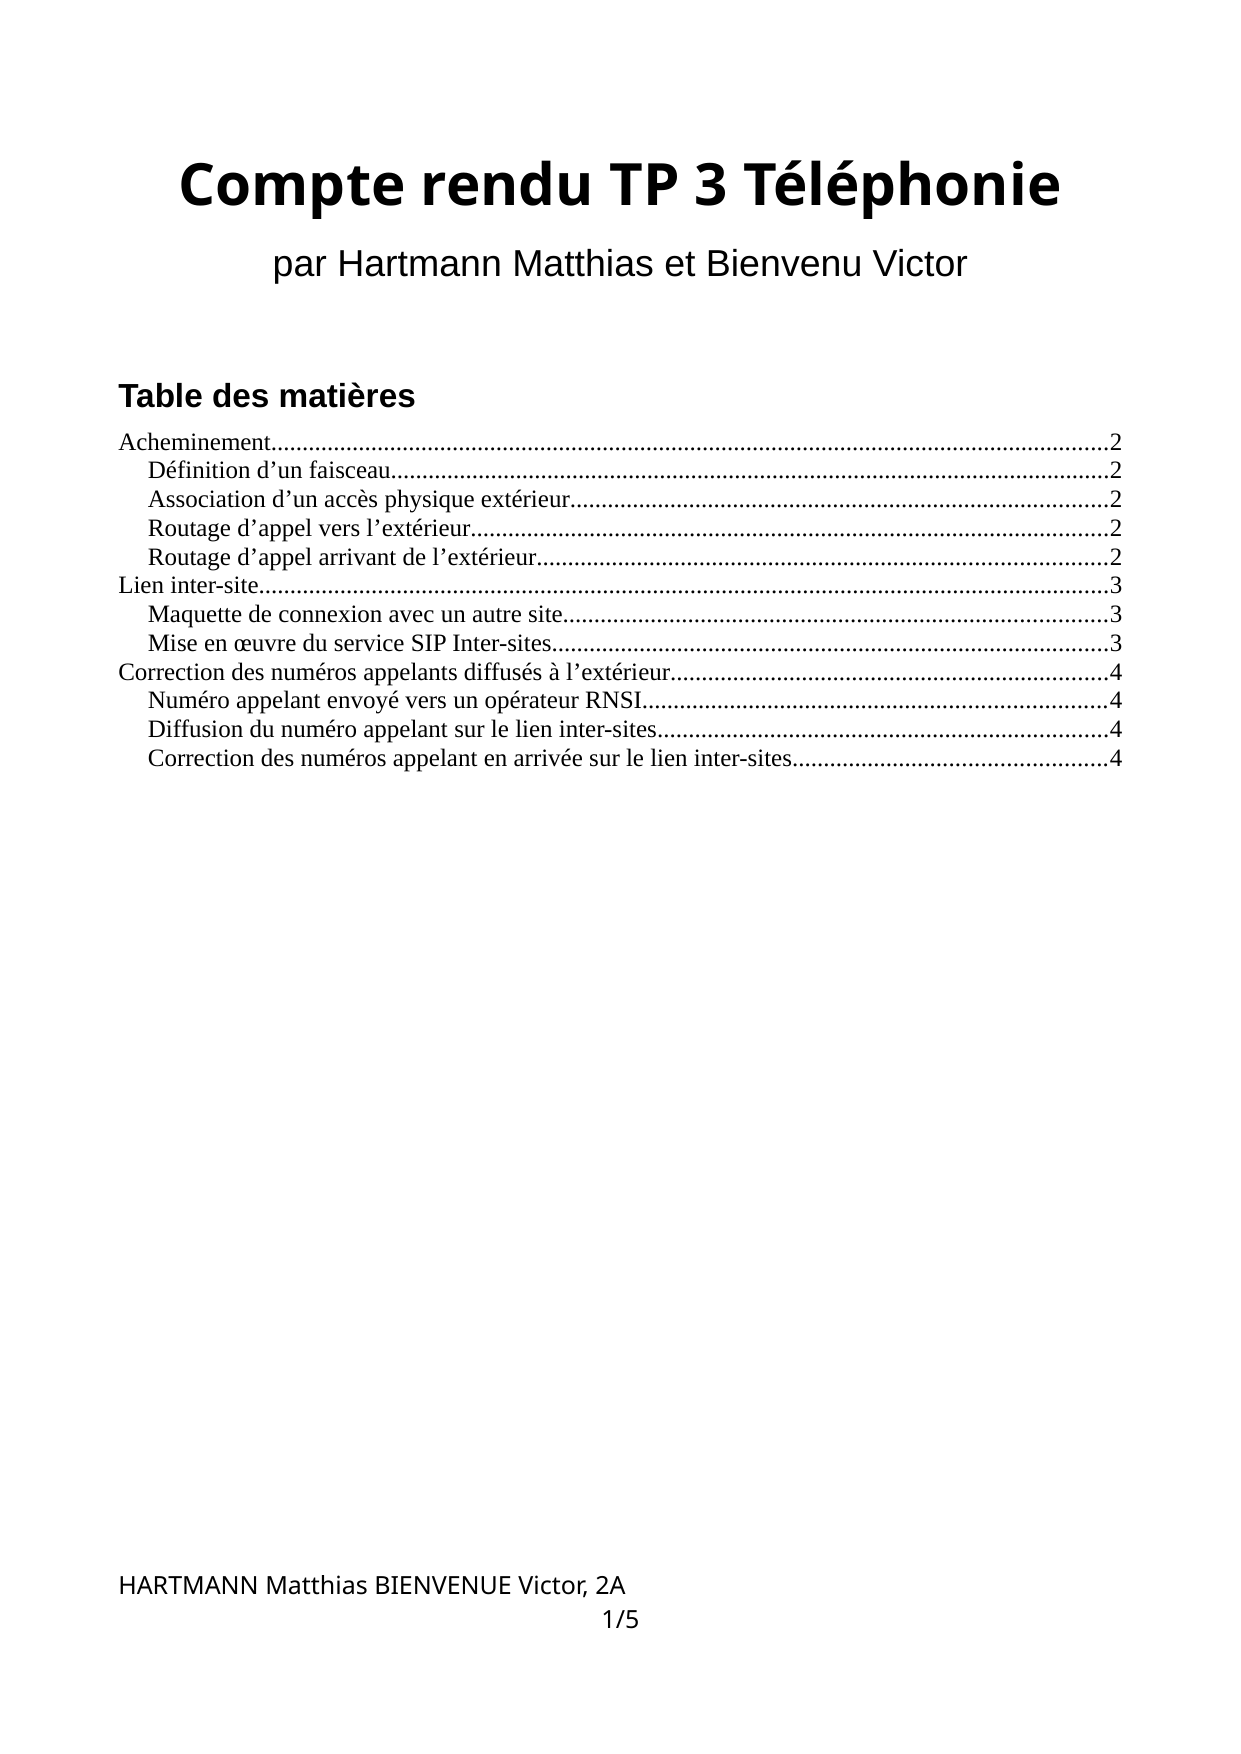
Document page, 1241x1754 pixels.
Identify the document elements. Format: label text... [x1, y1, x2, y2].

text Définition d’un faisceau 2 [148, 455, 1122, 484]
text Maquette de connexion avec un autre site 3 [148, 599, 1122, 628]
text Routage d’appel arrivant de l’extérieur 2 [148, 542, 1122, 570]
text Correction des numéros appelant en arrivée sur le lien inter-sites 4 [148, 743, 1122, 772]
text Numéro appelant envoyé vers un opérateur RNSI 4 [148, 685, 1122, 714]
text Routage d’appel vers l’extérieur 2 [148, 513, 1122, 542]
text Association d’un accès physique extérieur 2 [148, 484, 1122, 513]
title Compte rendu TP 3 Téléphonie [118, 143, 1122, 223]
subtitle par Hartmann Matthias et Bienvenu Victor [118, 241, 1122, 284]
text Acheminement 2 [118, 427, 1122, 455]
text Mise en œuvre du service SIP Inter-sites 3 [148, 628, 1122, 657]
text Correction des numéros appelants diffusés à l’extérieur 4 [118, 657, 1122, 685]
text Diffusion du numéro appelant sur le lien inter-sites 4 [148, 714, 1122, 743]
subtitle Table des matières [118, 376, 1122, 414]
text Lien inter-site 3 [118, 570, 1122, 599]
